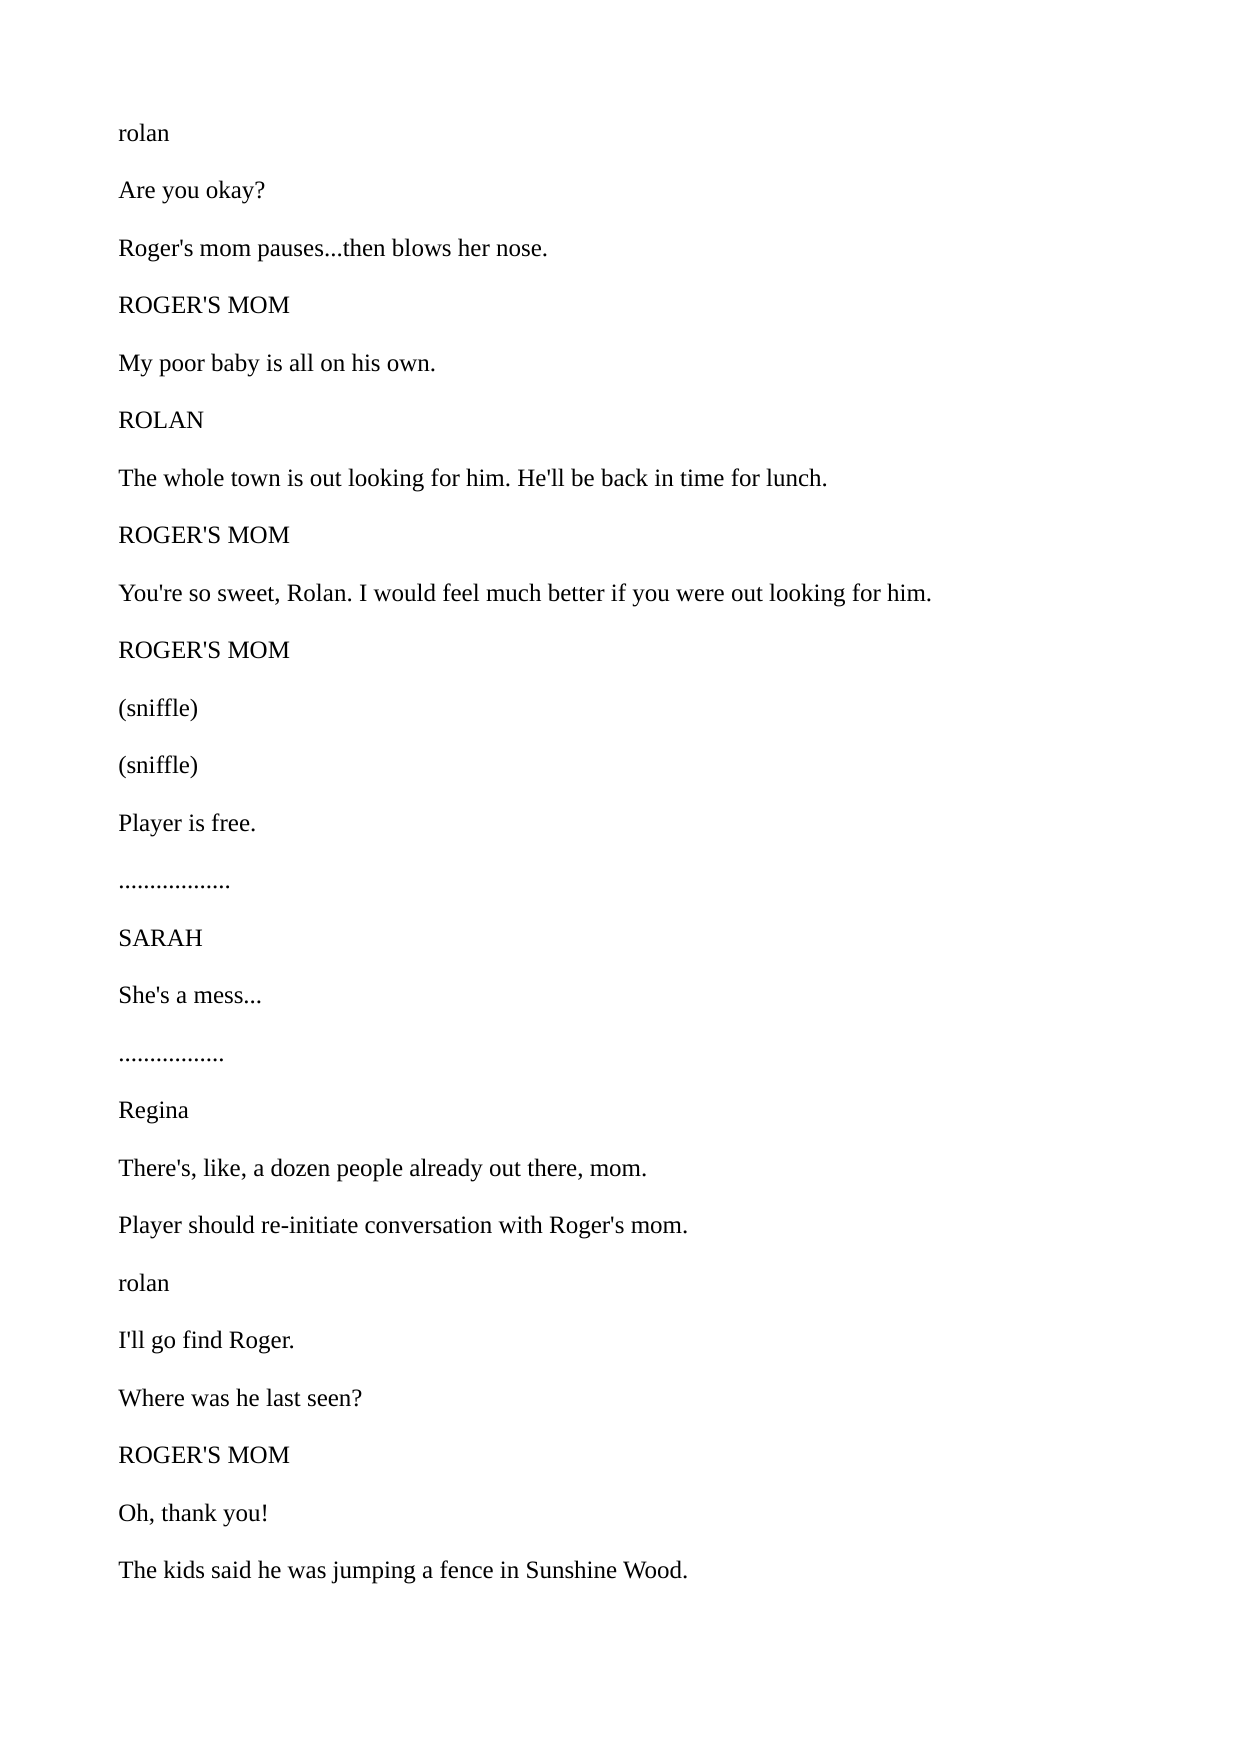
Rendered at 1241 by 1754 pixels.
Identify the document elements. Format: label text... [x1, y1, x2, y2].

text ROGER'S MOM [118, 636, 1122, 664]
text SARAH [118, 923, 1122, 952]
text ROGER'S MOM [118, 1441, 1122, 1469]
text There's, like, a dozen people already out there, mom. [118, 1153, 1122, 1182]
text Roger's mom pauses...then blows her nose. [118, 233, 1122, 262]
text My poor baby is all on his own. [118, 348, 1122, 377]
text (sniffle) [118, 751, 1122, 779]
text The whole town is out looking for him. He'll be back in time for lunch. [118, 463, 1122, 492]
text The kids said he was jumping a fence in Sunshine Wood. [118, 1556, 1122, 1584]
text Player is free. [118, 808, 1122, 837]
text I'll go find Roger. [118, 1326, 1122, 1354]
text She's a mess... [118, 981, 1122, 1009]
text Oh, thank you! [118, 1498, 1122, 1527]
text ROGER'S MOM [118, 521, 1122, 549]
text Player should re-initiate conversation with Roger's mom. [118, 1211, 1122, 1239]
text ................. [118, 1038, 1122, 1067]
text Where was he last seen? [118, 1383, 1122, 1412]
text Regina [118, 1096, 1122, 1124]
text rolan [118, 118, 1122, 147]
text ROLAN [118, 406, 1122, 434]
text Are you okay? [118, 176, 1122, 204]
text rolan [118, 1268, 1122, 1297]
text You're so sweet, Rolan. I would feel much better if you were out looking for him. [118, 578, 1122, 607]
text ROGER'S MOM [118, 291, 1122, 319]
text (sniffle) [118, 693, 1122, 722]
text .................. [118, 866, 1122, 894]
